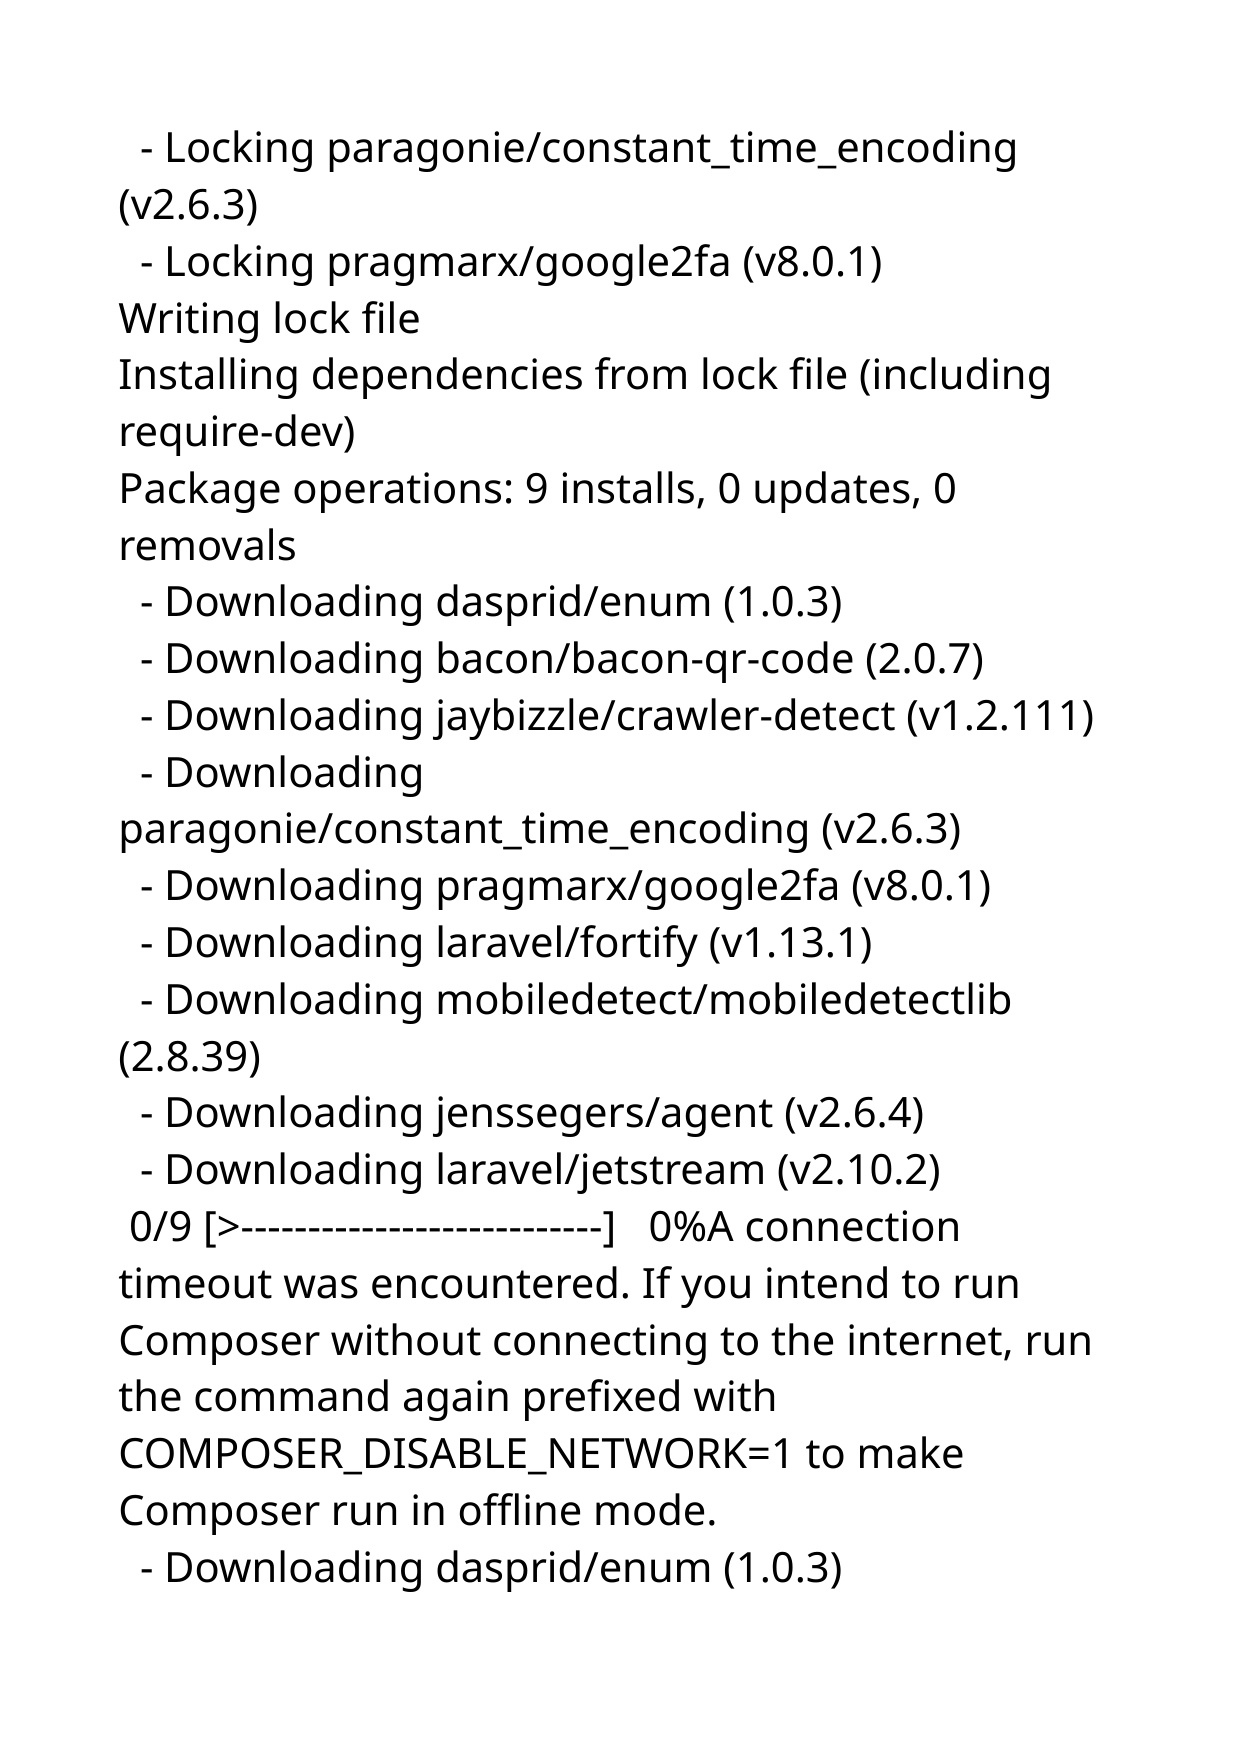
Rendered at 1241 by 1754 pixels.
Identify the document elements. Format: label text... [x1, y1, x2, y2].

text - Downloading laravel/jetstream (v2.10.2) [118, 1140, 1122, 1197]
text - Downloading laravel/fortify (v1.13.1) [118, 913, 1122, 970]
text - Downloading paragonie/constant_time_encoding (v2.6.3) [118, 743, 1122, 856]
text - Downloading pragmarx/google2fa (v8.0.1) [118, 856, 1122, 913]
text Writing lock file [118, 288, 1122, 345]
text - Downloading mobiledetect/mobiledetectlib (2.8.39) [118, 970, 1122, 1083]
text - Downloading bacon/bacon-qr-code (2.0.7) [118, 629, 1122, 686]
text - Downloading jenssegers/agent (v2.6.4) [118, 1083, 1122, 1140]
text - Locking paragonie/constant_time_encoding (v2.6.3) [118, 118, 1122, 232]
text - Locking pragmarx/google2fa (v8.0.1) [118, 232, 1122, 288]
text - Downloading dasprid/enum (1.0.3) [118, 1537, 1122, 1594]
text 0/9 [>---------------------------] 0%A connection timeout was encountered. If you intend to run Composer without connecting to the internet, run the command again prefixed with COMPOSER_DISABLE_NETWORK=1 to make Composer run in offline mode. [118, 1197, 1122, 1537]
text - Downloading jaybizzle/crawler-detect (v1.2.111) [118, 686, 1122, 743]
text Package operations: 9 installs, 0 updates, 0 removals [118, 459, 1122, 572]
text - Downloading dasprid/enum (1.0.3) [118, 572, 1122, 629]
text Installing dependencies from lock file (including require-dev) [118, 345, 1122, 459]
